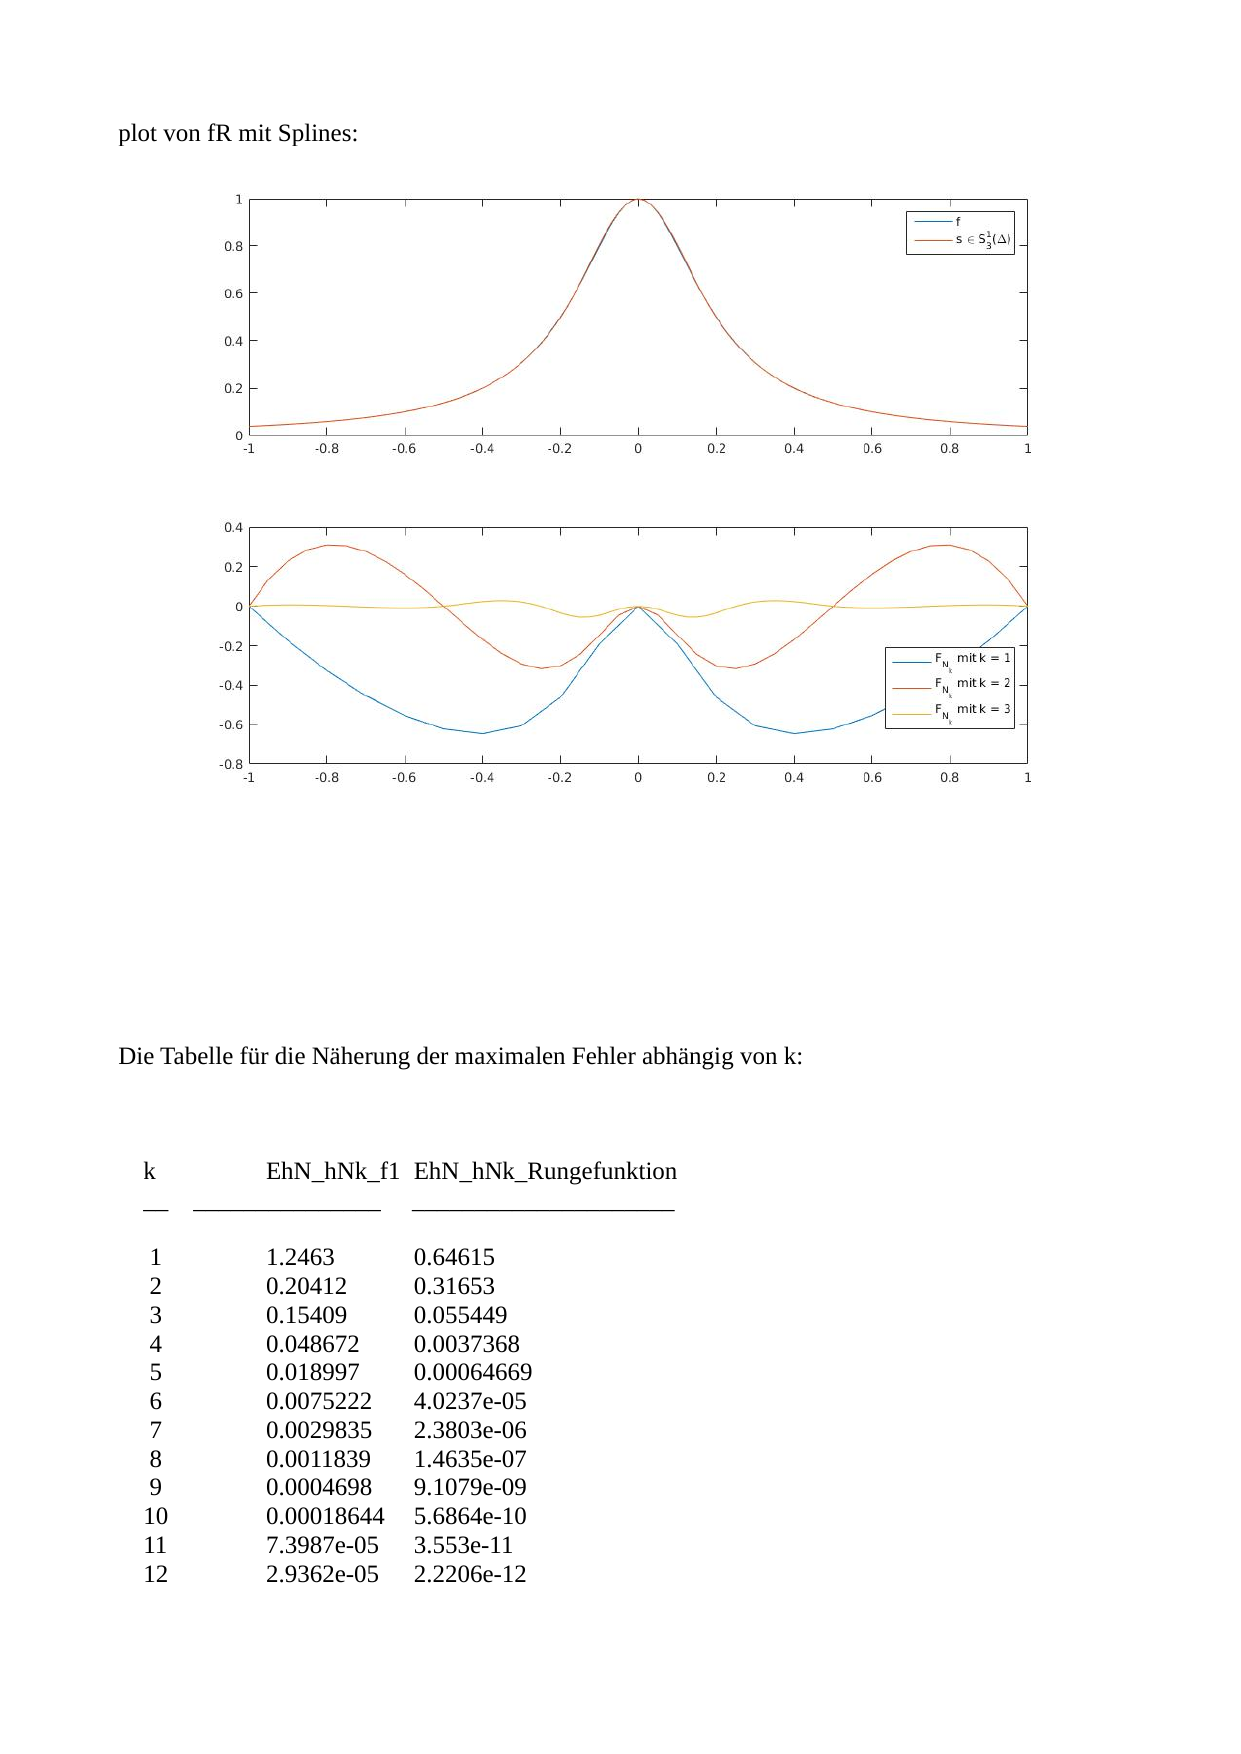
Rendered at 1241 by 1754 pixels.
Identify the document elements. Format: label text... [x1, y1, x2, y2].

text plot von fR mit Splines: [118, 118, 1122, 146]
text 9 0.0004698 9.1079e-09 [118, 1472, 1122, 1501]
picture [118, 146, 1123, 840]
text 5 0.018997 0.00064669 [118, 1357, 1122, 1386]
text 12 2.9362e-05 2.2206e-12 [118, 1559, 1122, 1587]
text 2 0.20412 0.31653 [118, 1271, 1122, 1300]
text 7 0.0029835 2.3803e-06 [118, 1415, 1122, 1444]
text k EhN_hNk_f1 EhN_hNk_Rungefunktion [118, 1156, 1122, 1185]
text Die Tabelle für die Näherung der maximalen Fehler abhängig von k: [118, 1041, 1122, 1070]
text 11 7.3987e-05 3.553e-11 [118, 1530, 1122, 1559]
text 10 0.00018644 5.6864e-10 [118, 1501, 1122, 1530]
text 6 0.0075222 4.0237e-05 [118, 1386, 1122, 1415]
text __ _______________ _____________________ [118, 1185, 1122, 1214]
text 1 1.2463 0.64615 [118, 1242, 1122, 1271]
text 3 0.15409 0.055449 [118, 1300, 1122, 1329]
text 8 0.0011839 1.4635e-07 [118, 1444, 1122, 1472]
text 4 0.048672 0.0037368 [118, 1329, 1122, 1357]
